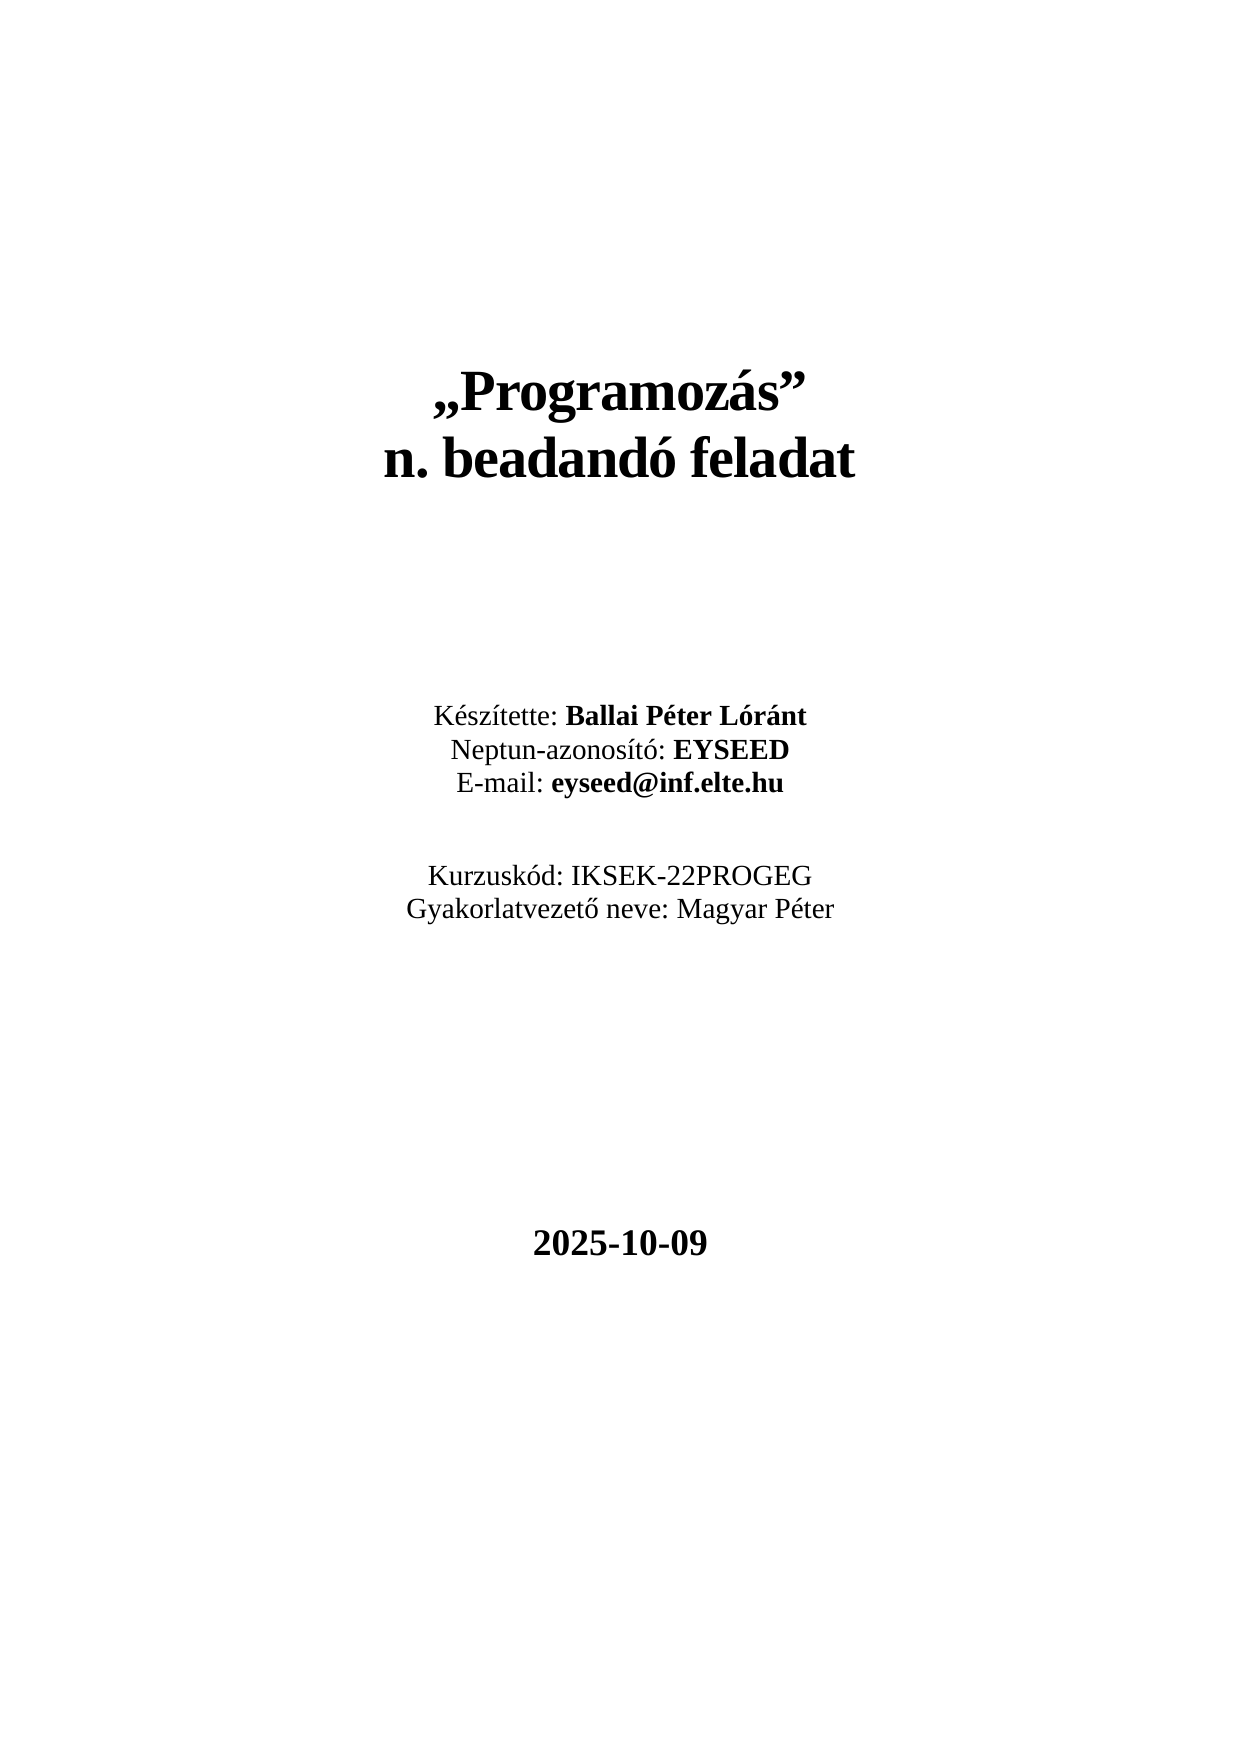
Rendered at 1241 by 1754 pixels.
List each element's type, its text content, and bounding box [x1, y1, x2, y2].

text 2025-10-09 [148, 1221, 1093, 1264]
text Kurzuskód: IKSEK-22PROGEG Gyakorlatvezető neve: Magyar Péter [148, 858, 1093, 925]
text Készítette: Ballai Péter Lóránt Neptun-azonosító: EYSEED E-mail: eyseed@inf.elte.hu [148, 698, 1093, 799]
title „Programozás” n. beadandó feladat [148, 356, 1093, 490]
